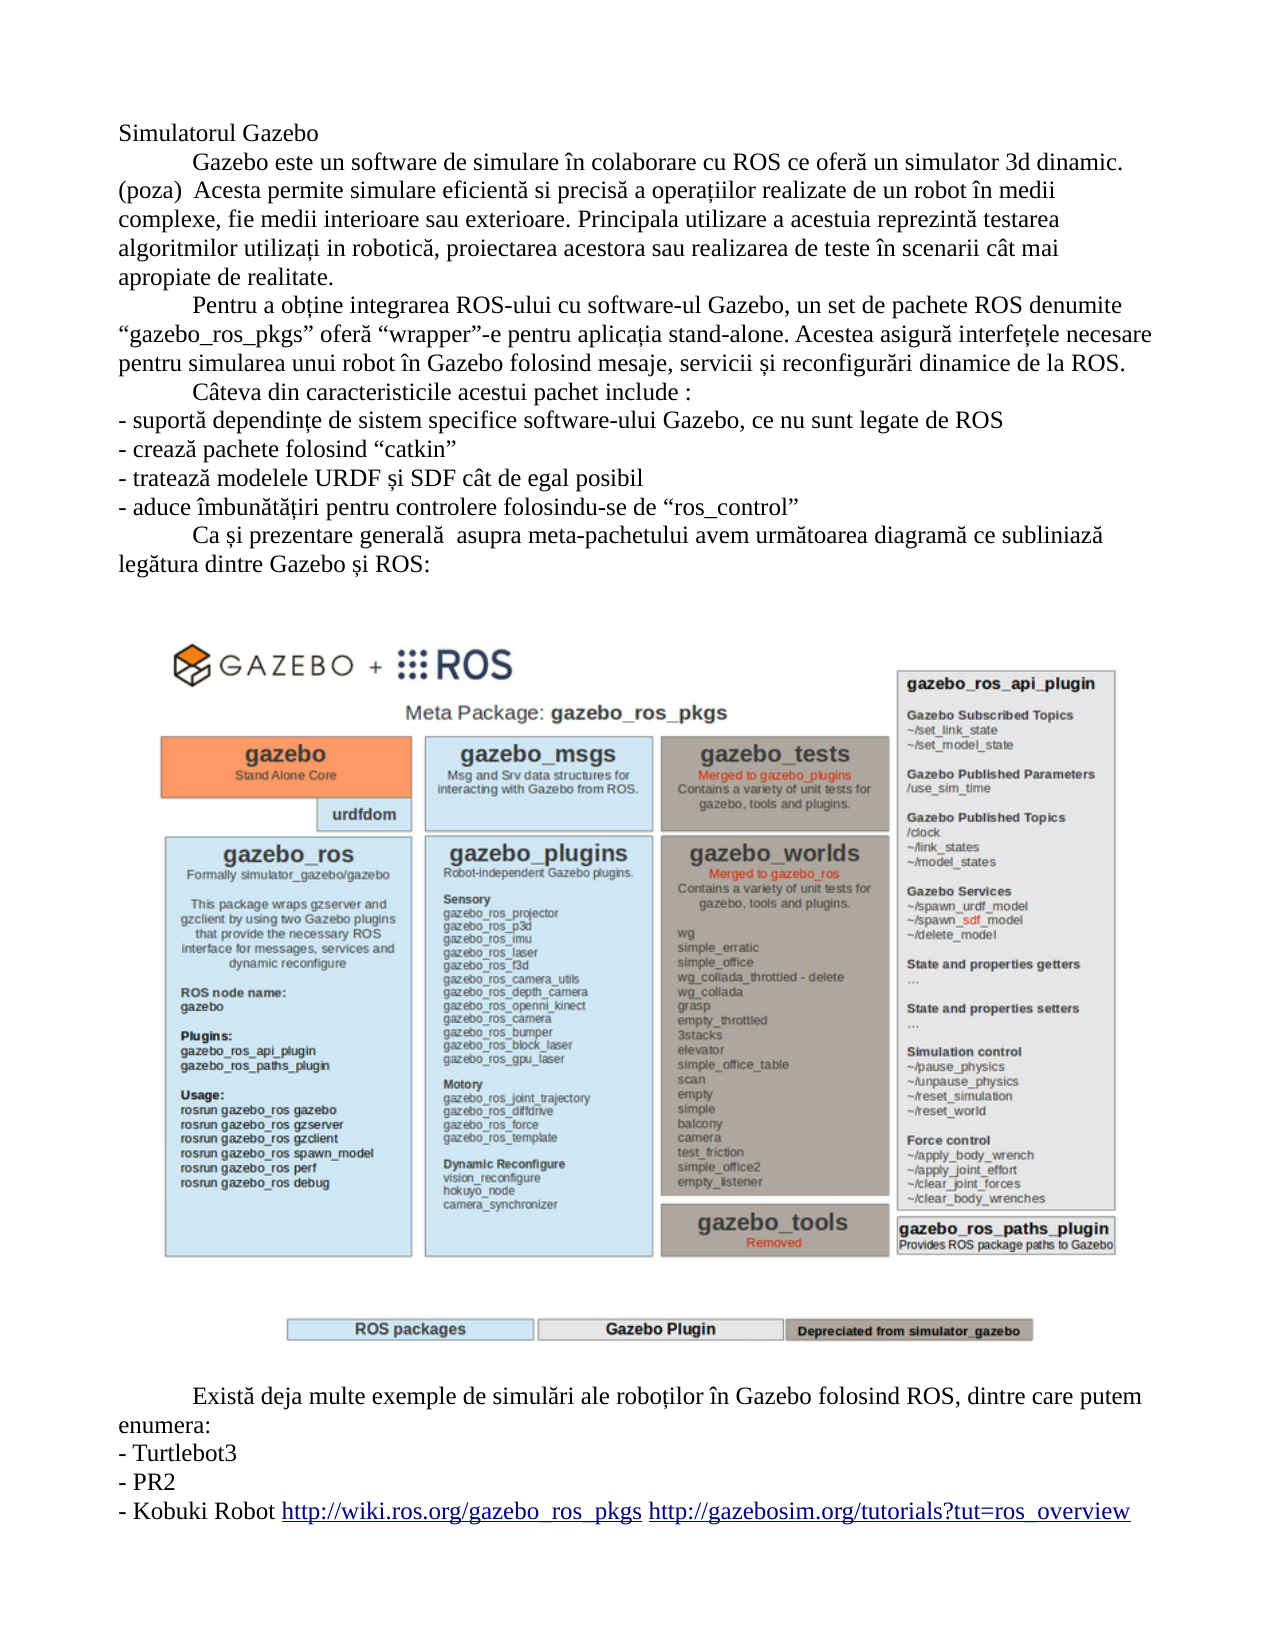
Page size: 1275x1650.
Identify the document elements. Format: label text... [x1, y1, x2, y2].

text - aduce îmbunătățiri pentru controlere folosindu-se de “ros_control” [118, 492, 1157, 521]
text Câteva din caracteristicile acestui pachet include : [118, 377, 1157, 406]
text Simulatorul Gazebo [118, 118, 1157, 147]
text - Turtlebot3 [118, 1438, 1157, 1467]
text - tratează modelele URDF și SDF cât de egal posibil [118, 463, 1157, 492]
text Gazebo este un software de simulare în colaborare cu ROS ce oferă un simulator 3d dinamic.(poza) Acesta permite simulare eficientă si precisă a operațiilor realizate de un robot în medii complexe, fie medii interioare sau exterioare. Principala utilizare a acestuia reprezintă testarea algoritmilor utilizați in robotică, proiectarea acestora sau realizarea de teste în scenarii cât mai apropiate de realitate. [118, 147, 1157, 291]
text Există deja multe exemple de simulări ale roboților în Gazebo folosind ROS, dintre care putem enumera: [118, 1381, 1157, 1438]
text - crează pachete folosind “catkin” [118, 434, 1157, 463]
text Ca și prezentare generală asupra meta-pachetului avem următoarea diagramă ce subliniază legătura dintre Gazebo și ROS: [118, 521, 1157, 578]
picture [118, 578, 1157, 1381]
text - Kobuki Robot http://wiki.ros.org/gazebo_ros_pkgs http://gazebosim.org/tutorials?tut=ros_overview [118, 1496, 1157, 1525]
text - PR2 [118, 1467, 1157, 1496]
text Pentru a obține integrarea ROS-ului cu software-ul Gazebo, un set de pachete ROS denumite “gazebo_ros_pkgs” oferă “wrapper”-e pentru aplicația stand-alone. Acestea asigură interfețele necesare pentru simularea unui robot în Gazebo folosind mesaje, servicii și reconfigurări dinamice de la ROS. [118, 291, 1157, 377]
text - suportă dependințe de sistem specifice software-ului Gazebo, ce nu sunt legate de ROS [118, 406, 1157, 434]
